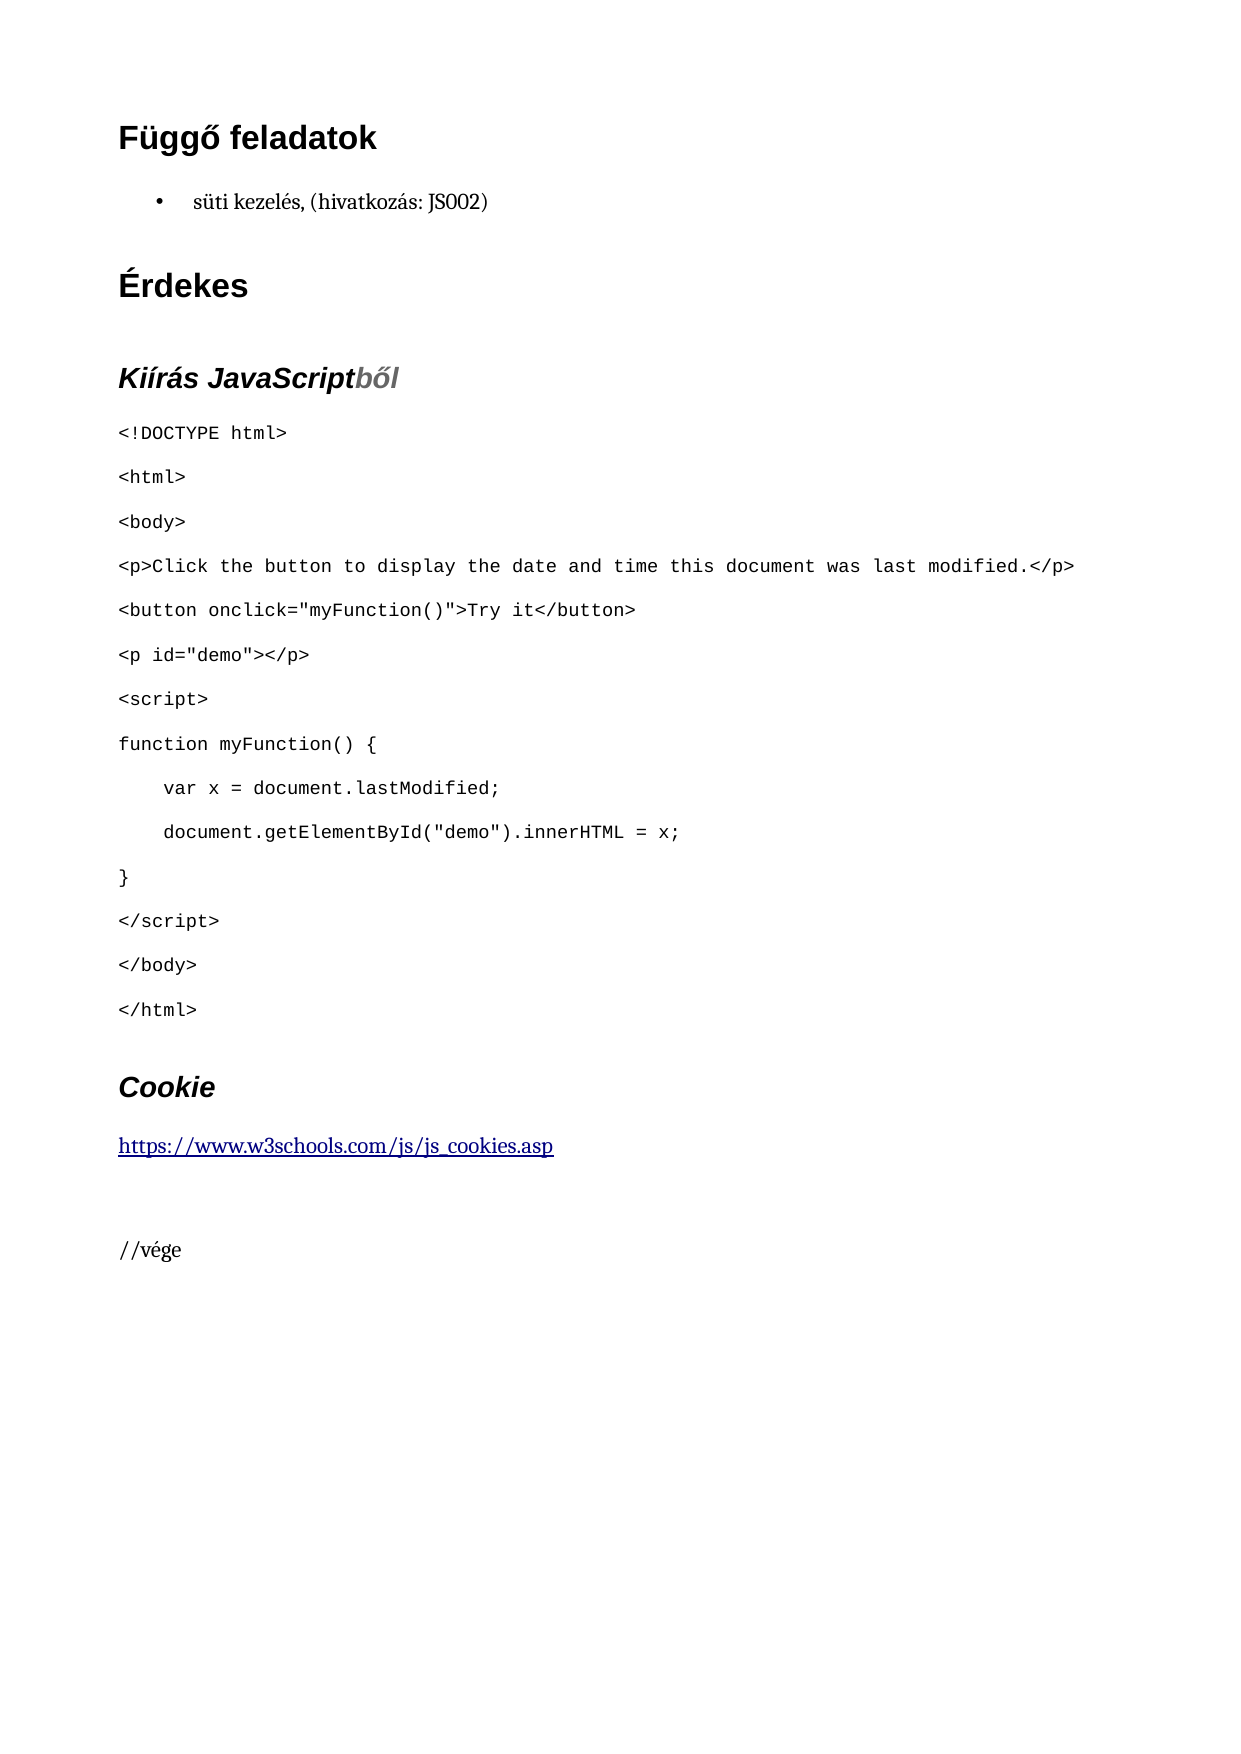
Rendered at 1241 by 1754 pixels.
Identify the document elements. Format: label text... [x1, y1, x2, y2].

text </body> [118, 956, 1122, 977]
list süti kezelés, (hivatkozás: JS002) [156, 188, 1122, 215]
text <body> [118, 512, 1122, 534]
subtitle Kiírás JavaScriptből [118, 361, 1122, 394]
text <html> [118, 468, 1122, 489]
text document.getElementById("demo").innerHTML = x; [118, 823, 1122, 844]
text <script> [118, 690, 1122, 711]
subtitle Cookie [118, 1070, 1122, 1103]
text </script> [118, 912, 1122, 933]
subtitle Függő feladatok [118, 118, 1122, 157]
text </html> [118, 1001, 1122, 1022]
text //vége [118, 1237, 1122, 1263]
text https://www.w3schools.com/js/js_cookies.asp [118, 1133, 1122, 1159]
subtitle Érdekes [118, 266, 1122, 304]
text <p>Click the button to display the date and time this document was last modified.</p> [118, 557, 1122, 578]
text <button onclick="myFunction()">Try it</button> [118, 601, 1122, 622]
text <!DOCTYPE html> [118, 424, 1122, 445]
text } [118, 867, 1122, 889]
text var x = document.lastModified; [118, 779, 1122, 800]
text function myFunction() { [118, 734, 1122, 756]
text <p id="demo"></p> [118, 646, 1122, 667]
